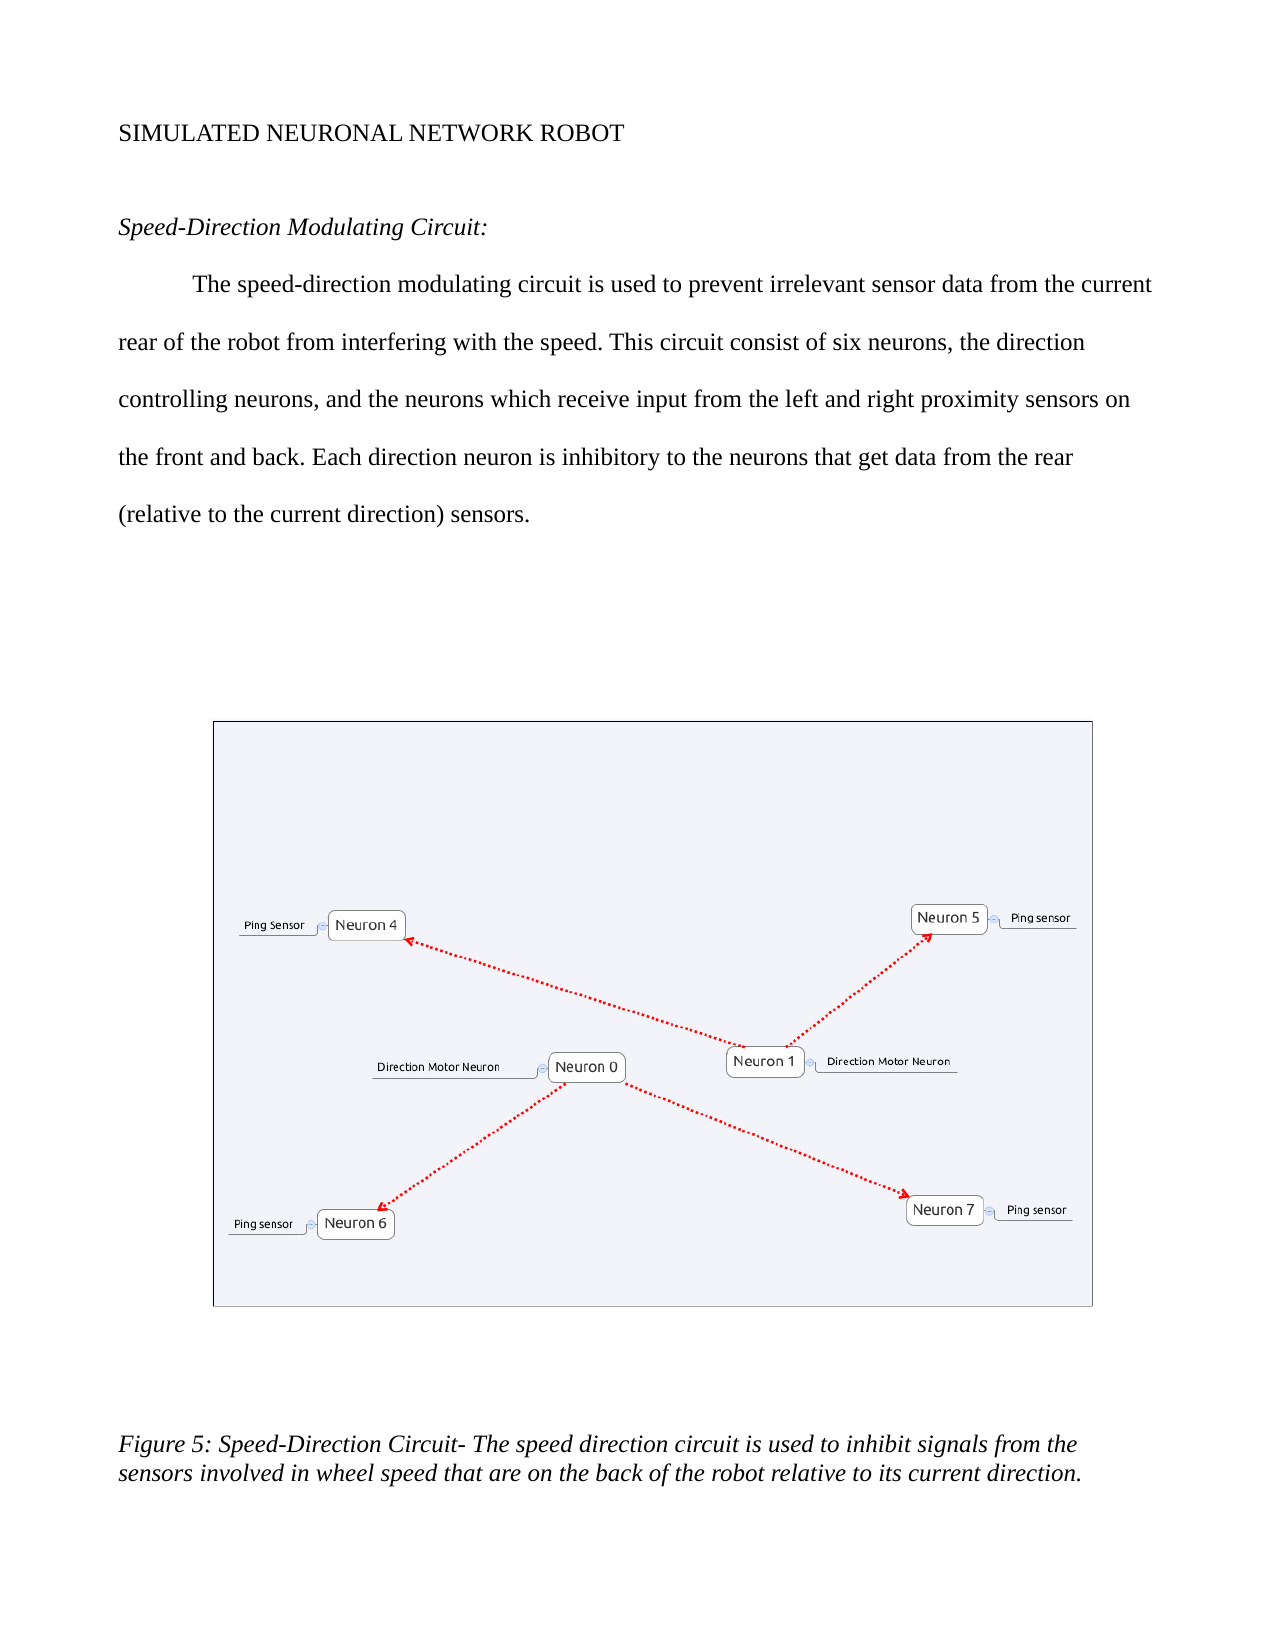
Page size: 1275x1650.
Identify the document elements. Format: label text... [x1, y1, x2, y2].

text Figure 5: Speed-Direction Circuit- The speed direction circuit is used to inhibit signals from the sensors involved in wheel speed that are on the back of the robot relative to its current direction. [118, 1429, 1157, 1487]
text Speed-Direction Modulating Circuit: [118, 212, 1157, 240]
picture [118, 626, 1157, 1429]
text The speed-direction modulating circuit is used to prevent irrelevant sensor data from the current rear of the robot from interfering with the speed. This circuit consist of six neurons, the direction controlling neurons, and the neurons which receive input from the left and right proximity sensors on the front and back. Each direction neuron is inhibitory to the neurons that get data from the rear (relative to the current direction) sensors. [118, 269, 1157, 528]
